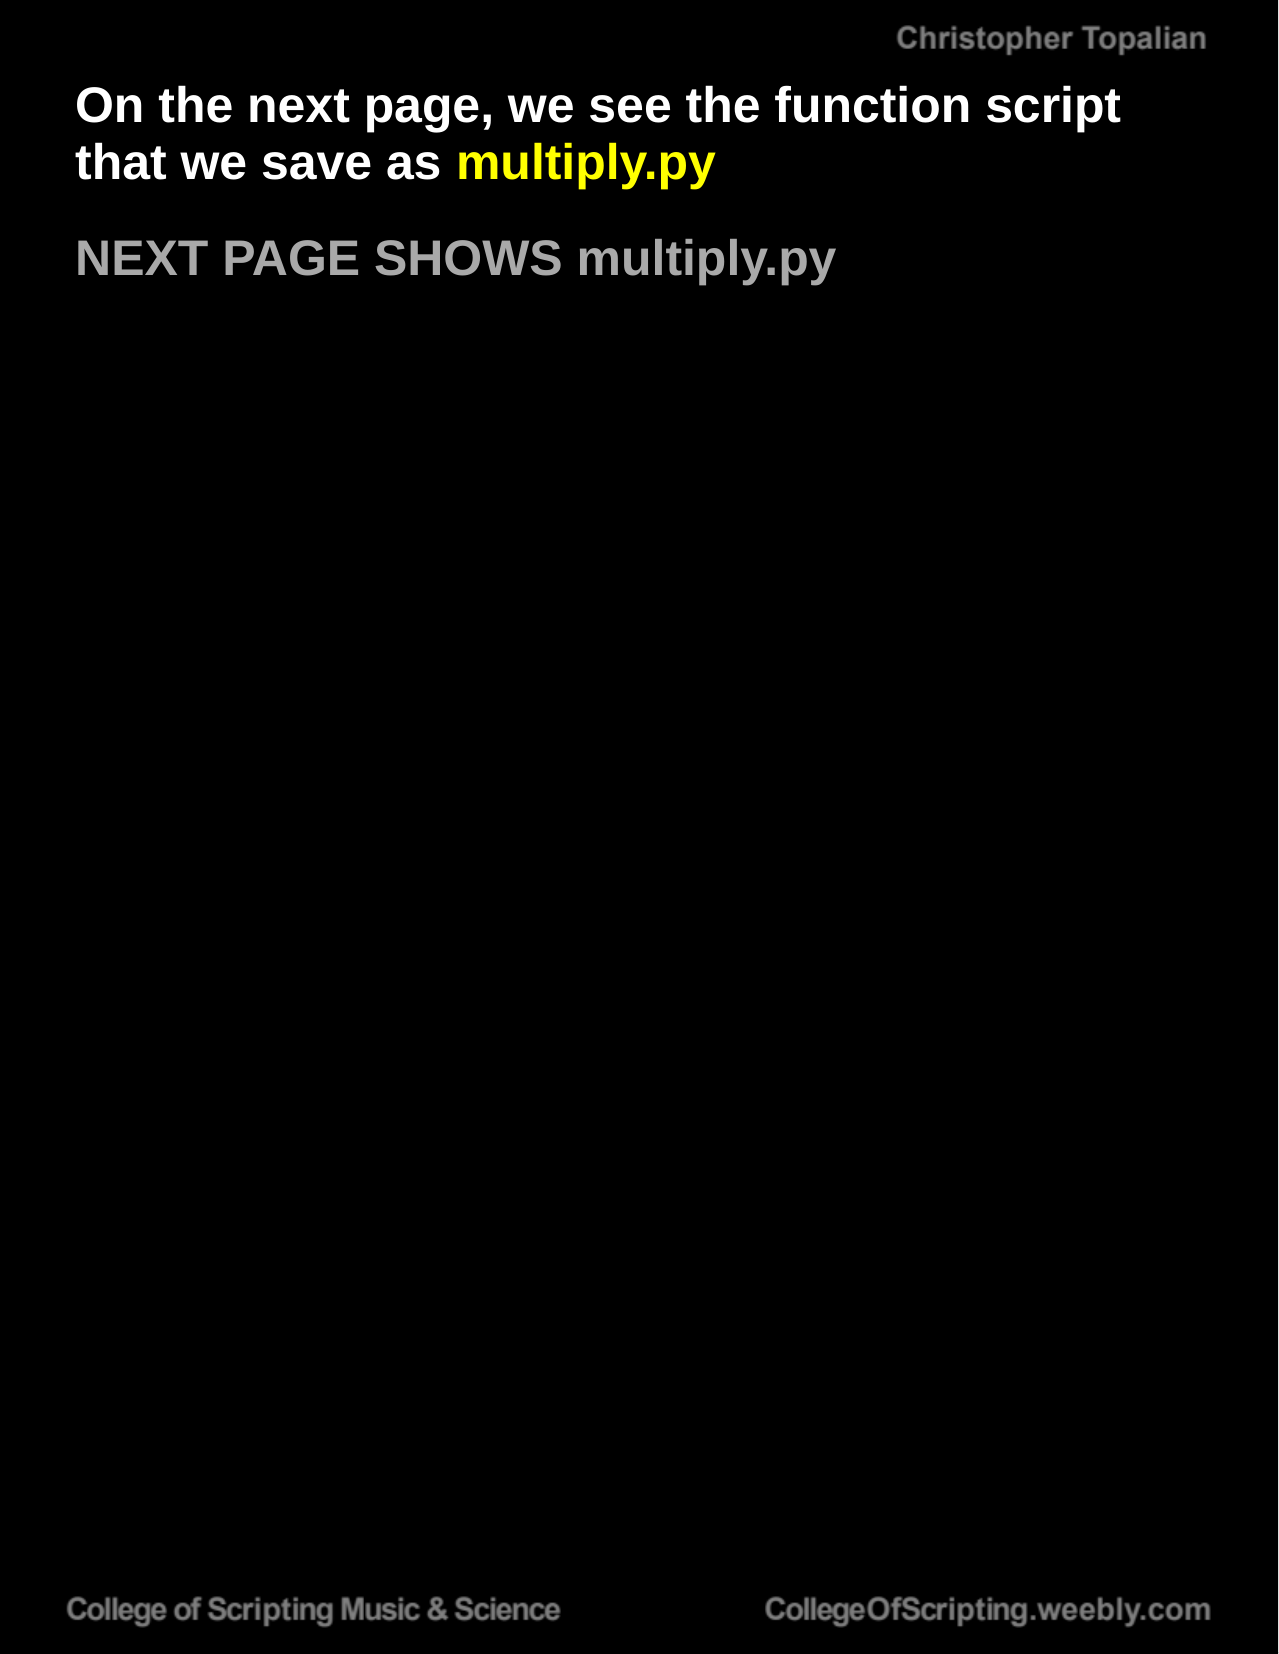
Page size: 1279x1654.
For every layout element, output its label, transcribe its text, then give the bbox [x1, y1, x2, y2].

text NEXT PAGE SHOWS multiply.py [75, 228, 1203, 286]
text On the next page, we see the function script that we save as multiply.py [75, 75, 1203, 190]
